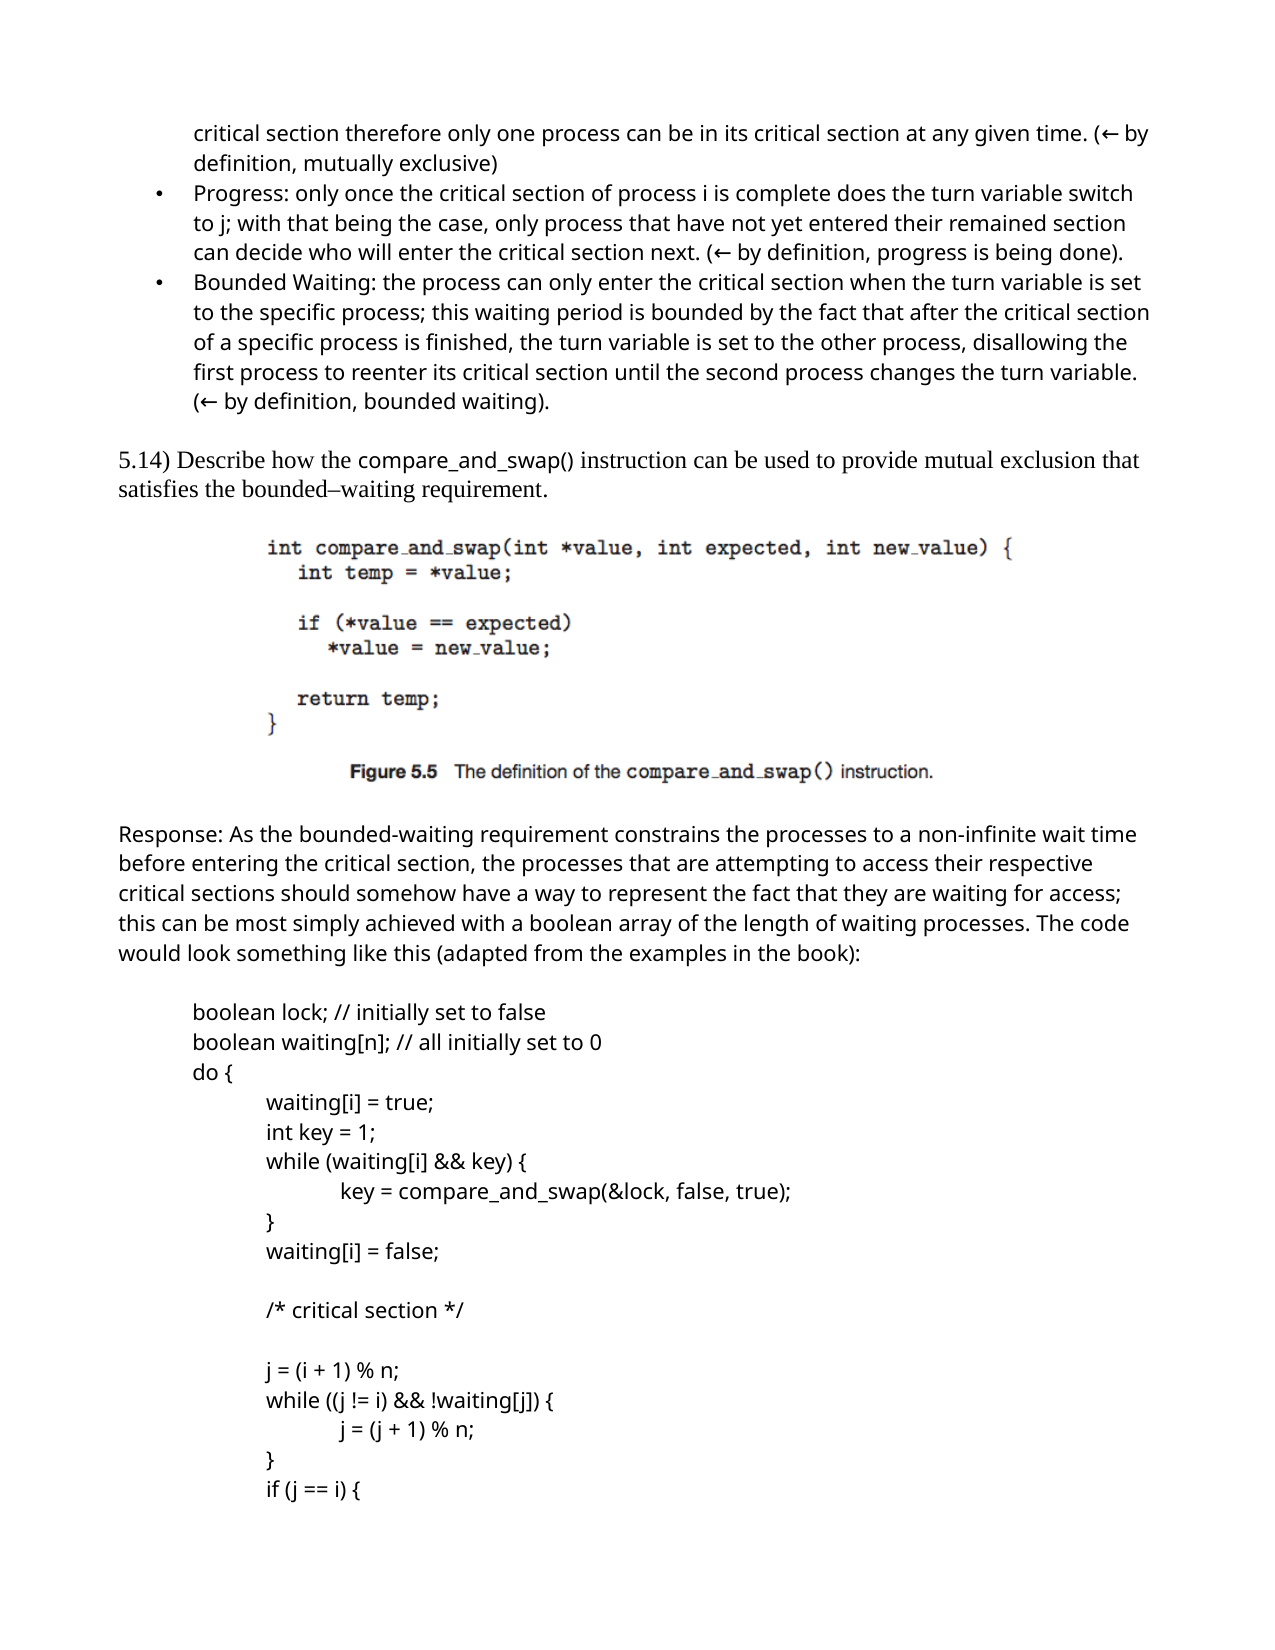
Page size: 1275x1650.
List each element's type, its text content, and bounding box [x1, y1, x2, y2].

text j = (i + 1) % n; [192, 1355, 1157, 1385]
picture [258, 532, 1017, 790]
text while ((j != i) && !waiting[j]) { [192, 1385, 1157, 1414]
text do { [192, 1057, 1157, 1087]
text Response: As the bounded-waiting requirement constrains the processes to a non-infinite wait time before entering the critical section, the processes that are attempting to access their respective critical sections should somehow have a way to represent the fact that they are waiting for access; this can be most simply achieved with a boolean array of the length of waiting processes. The code would look something like this (adapted from the examples in the book): [118, 819, 1157, 968]
text waiting[i] = true; [192, 1087, 1157, 1117]
list Bounded Waiting: the process can only enter the critical section when the turn variable is set to the specific process; this waiting period is bounded by the fact that after the critical section of a specific process is finished, the turn variable is set to the other process, disallowing the first process to reenter its critical section until the second process changes the turn variable. (← by definition, bounded waiting). [156, 267, 1157, 416]
text /* critical section */ [192, 1295, 1157, 1325]
text if (j == i) { [192, 1474, 1157, 1504]
text waiting[i] = false; [192, 1236, 1157, 1266]
text 5.14) Describe how the compare_and_swap() instruction can be used to provide mutual exclusion that satisfies the bounded–waiting requirement. [118, 445, 1157, 503]
text boolean waiting[n]; // all initially set to 0 [192, 1027, 1157, 1057]
text while (waiting[i] && key) { [192, 1146, 1157, 1176]
text key = compare_and_swap(&lock, false, true); [192, 1176, 1157, 1206]
text int key = 1; [192, 1117, 1157, 1146]
list critical section therefore only one process can be in its critical section at any given time. (← by definition, mutually exclusive) [156, 118, 1157, 178]
text } [192, 1206, 1157, 1236]
list Progress: only once the critical section of process i is complete does the turn variable switch to j; with that being the case, only process that have not yet entered their remained section can decide who will enter the critical section next. (← by definition, progress is being done). [156, 178, 1157, 267]
text j = (j + 1) % n; [192, 1414, 1157, 1444]
text boolean lock; // initially set to false [192, 997, 1157, 1027]
text } [192, 1444, 1157, 1474]
